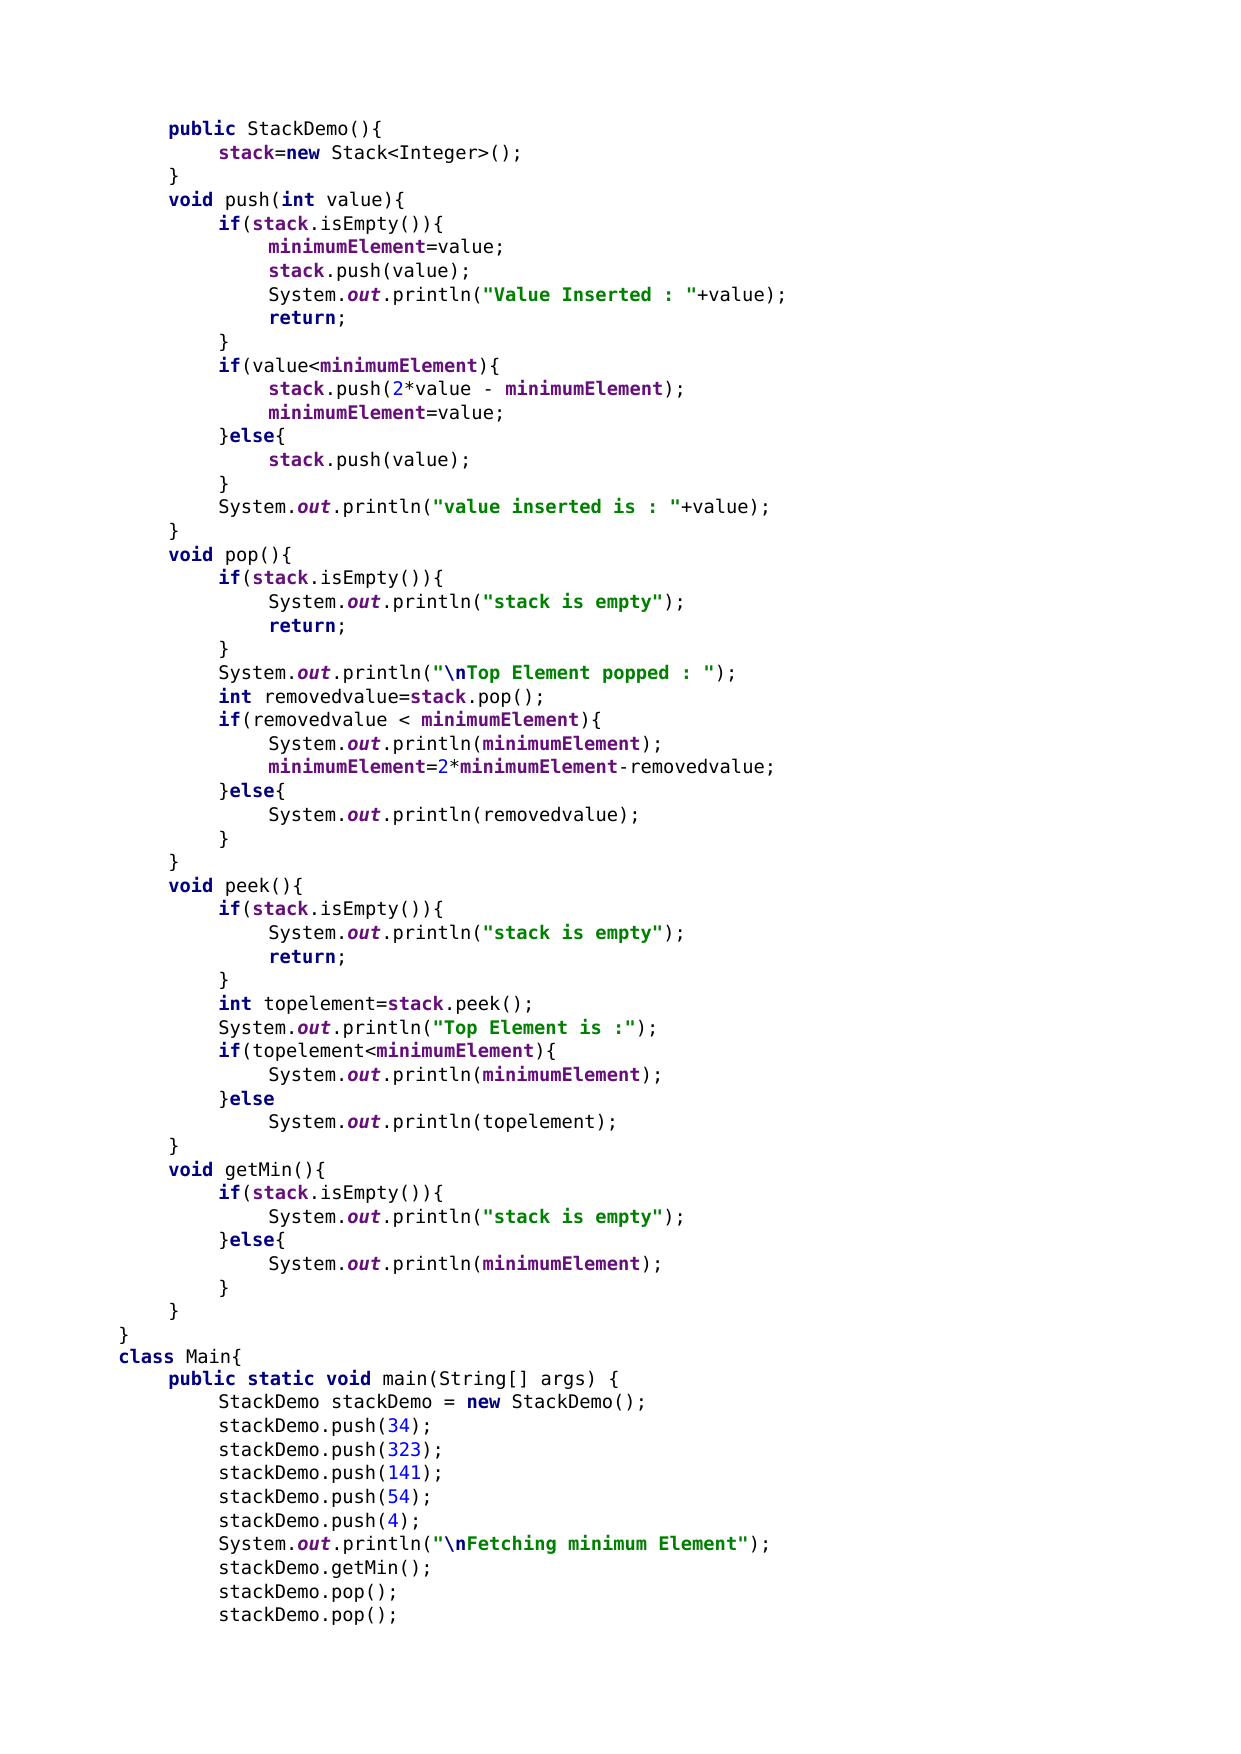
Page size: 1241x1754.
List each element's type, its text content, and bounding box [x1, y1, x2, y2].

text void pop(){ [118, 544, 1122, 567]
text System.out.println("Value Inserted : "+value); [118, 284, 1122, 307]
text } [118, 1300, 1122, 1324]
text System.out.println(removedvalue); [118, 804, 1122, 827]
text int removedvalue=stack.pop(); [118, 686, 1122, 709]
text System.out.println("value inserted is : "+value); [118, 496, 1122, 520]
text return; [118, 946, 1122, 969]
text System.out.println("\nTop Element popped : "); [118, 662, 1122, 686]
text return; [118, 615, 1122, 638]
text } [118, 1324, 1122, 1346]
text } [118, 1135, 1122, 1158]
text minimumElement=value; [118, 402, 1122, 426]
text minimumElement=value; [118, 236, 1122, 260]
text System.out.println(minimumElement); [118, 1253, 1122, 1277]
text stack.push(value); [118, 260, 1122, 284]
text minimumElement=2*minimumElement-removedvalue; [118, 757, 1122, 780]
text System.out.println(topelement); [118, 1111, 1122, 1135]
text stackDemo.pop(); [118, 1604, 1122, 1628]
text stackDemo.push(323); [118, 1439, 1122, 1462]
text System.out.println("stack is empty"); [118, 922, 1122, 946]
text public StackDemo(){ [118, 118, 1122, 142]
text }else{ [118, 426, 1122, 449]
text System.out.println(minimumElement); [118, 733, 1122, 757]
text stackDemo.pop(); [118, 1581, 1122, 1604]
text stackDemo.push(34); [118, 1415, 1122, 1439]
text if(stack.isEmpty()){ [118, 567, 1122, 591]
text }else [118, 1088, 1122, 1111]
text }else{ [118, 1229, 1122, 1253]
text stack.push(2*value - minimumElement); [118, 378, 1122, 402]
text if(topelement<minimumElement){ [118, 1040, 1122, 1064]
text System.out.println("stack is empty"); [118, 591, 1122, 615]
text if(stack.isEmpty()){ [118, 898, 1122, 922]
text System.out.println("\nFetching minimum Element"); [118, 1533, 1122, 1557]
text void getMin(){ [118, 1158, 1122, 1182]
text class Main{ [118, 1346, 1122, 1368]
text } [118, 165, 1122, 189]
text public static void main(String[] args) { [118, 1368, 1122, 1391]
text void peek(){ [118, 875, 1122, 898]
text int topelement=stack.peek(); [118, 993, 1122, 1017]
text return; [118, 307, 1122, 331]
text stackDemo.push(4); [118, 1510, 1122, 1533]
text stack.push(value); [118, 449, 1122, 473]
text System.out.println(minimumElement); [118, 1064, 1122, 1088]
text if(removedvalue < minimumElement){ [118, 709, 1122, 733]
text if(value<minimumElement){ [118, 354, 1122, 378]
text } [118, 969, 1122, 993]
text } [118, 331, 1122, 354]
text stack=new Stack<Integer>(); [118, 142, 1122, 165]
text } [118, 827, 1122, 851]
text stackDemo.push(141); [118, 1462, 1122, 1486]
text } [118, 1277, 1122, 1300]
text } [118, 520, 1122, 544]
text System.out.println("Top Element is :"); [118, 1017, 1122, 1040]
text }else{ [118, 780, 1122, 804]
text stackDemo.push(54); [118, 1486, 1122, 1510]
text System.out.println("stack is empty"); [118, 1206, 1122, 1229]
text stackDemo.getMin(); [118, 1557, 1122, 1581]
text if(stack.isEmpty()){ [118, 1182, 1122, 1206]
text } [118, 638, 1122, 662]
text void push(int value){ [118, 189, 1122, 213]
text if(stack.isEmpty()){ [118, 213, 1122, 236]
text } [118, 851, 1122, 875]
text StackDemo stackDemo = new StackDemo(); [118, 1391, 1122, 1415]
text } [118, 473, 1122, 496]
